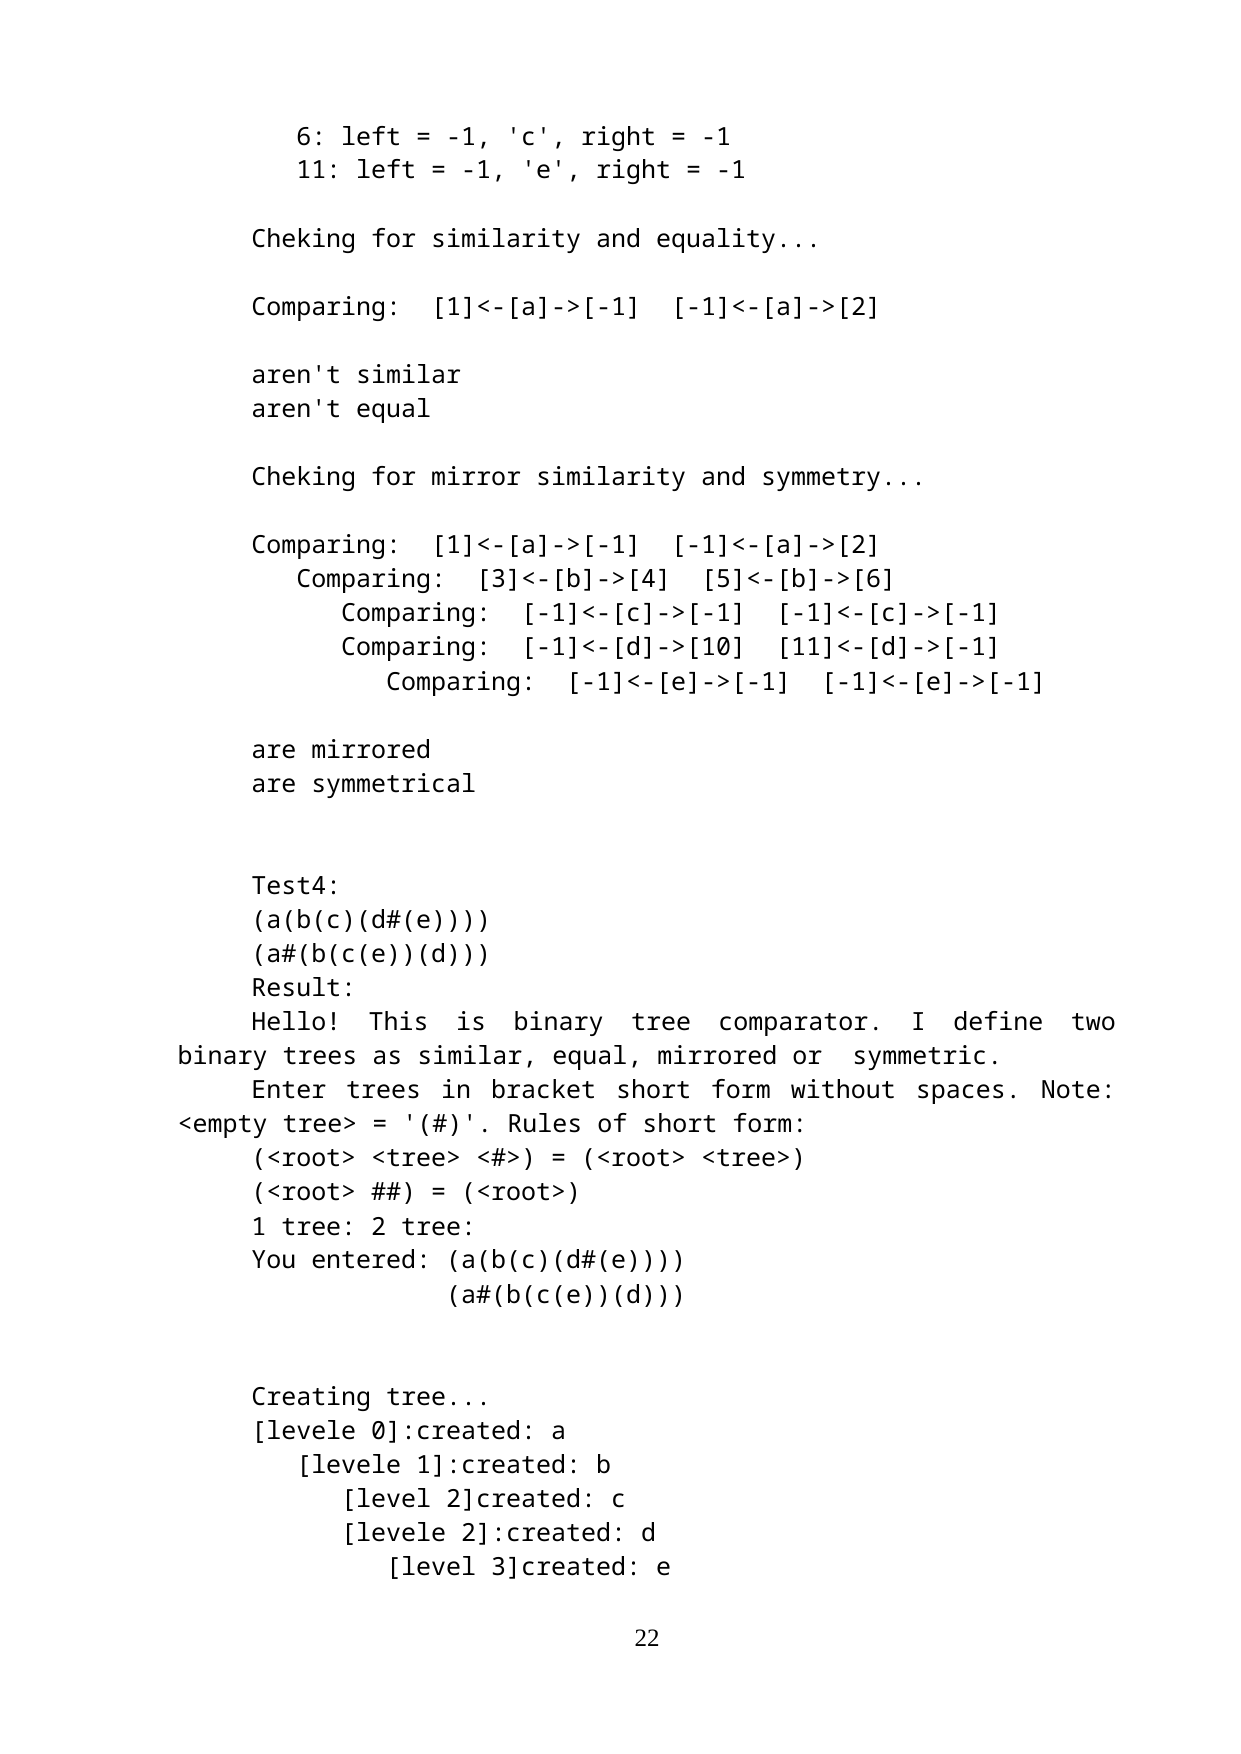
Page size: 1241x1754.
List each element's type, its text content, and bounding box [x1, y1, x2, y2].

text Comparing: [-1]<-[d]->[10] [11]<-[d]->[-1] [177, 629, 1116, 663]
text Enter trees in bracket short form without spaces. Note: <empty tree> = '(#)'. Rules of short form: [177, 1072, 1116, 1140]
text [levele 2]:created: d [177, 1515, 1116, 1549]
text are mirrored [177, 731, 1116, 765]
text Comparing: [3]<-[b]->[4] [5]<-[b]->[6] [177, 561, 1116, 595]
text aren't equal [177, 391, 1116, 425]
text 1 tree: 2 tree: [177, 1208, 1116, 1242]
text (a#(b(c(e))(d))) [177, 1276, 1116, 1310]
text Comparing: [1]<-[a]->[-1] [-1]<-[a]->[2] [177, 288, 1116, 322]
text (a#(b(c(e))(d))) [177, 936, 1116, 970]
text Comparing: [1]<-[a]->[-1] [-1]<-[a]->[2] [177, 527, 1116, 561]
text [level 2]created: c [177, 1481, 1116, 1515]
text [levele 1]:created: b [177, 1447, 1116, 1481]
text Test4: [177, 867, 1116, 902]
text Hello! This is binary tree comparator. I define two binary trees as similar, equal, mirrored or symmetric. [177, 1004, 1116, 1072]
text [levele 0]:created: a [177, 1412, 1116, 1447]
text (<root> <tree> <#>) = (<root> <tree>) [177, 1140, 1116, 1174]
text 11: left = -1, 'e', right = -1 [177, 152, 1116, 186]
text are symmetrical [177, 765, 1116, 799]
text (a(b(c)(d#(e)))) [177, 902, 1116, 936]
text Comparing: [-1]<-[e]->[-1] [-1]<-[e]->[-1] [177, 663, 1116, 697]
text aren't similar [177, 357, 1116, 391]
text 6: left = -1, 'c', right = -1 [177, 118, 1116, 152]
text Cheking for mirror similarity and symmetry... [177, 459, 1116, 493]
text Creating tree... [177, 1378, 1116, 1412]
text Comparing: [-1]<-[c]->[-1] [-1]<-[c]->[-1] [177, 595, 1116, 629]
text [level 3]created: e [177, 1549, 1116, 1583]
text You entered: (a(b(c)(d#(e)))) [177, 1242, 1116, 1276]
text Cheking for similarity and equality... [177, 220, 1116, 254]
text (<root> ##) = (<root>) [177, 1174, 1116, 1208]
text Result: [177, 970, 1116, 1004]
